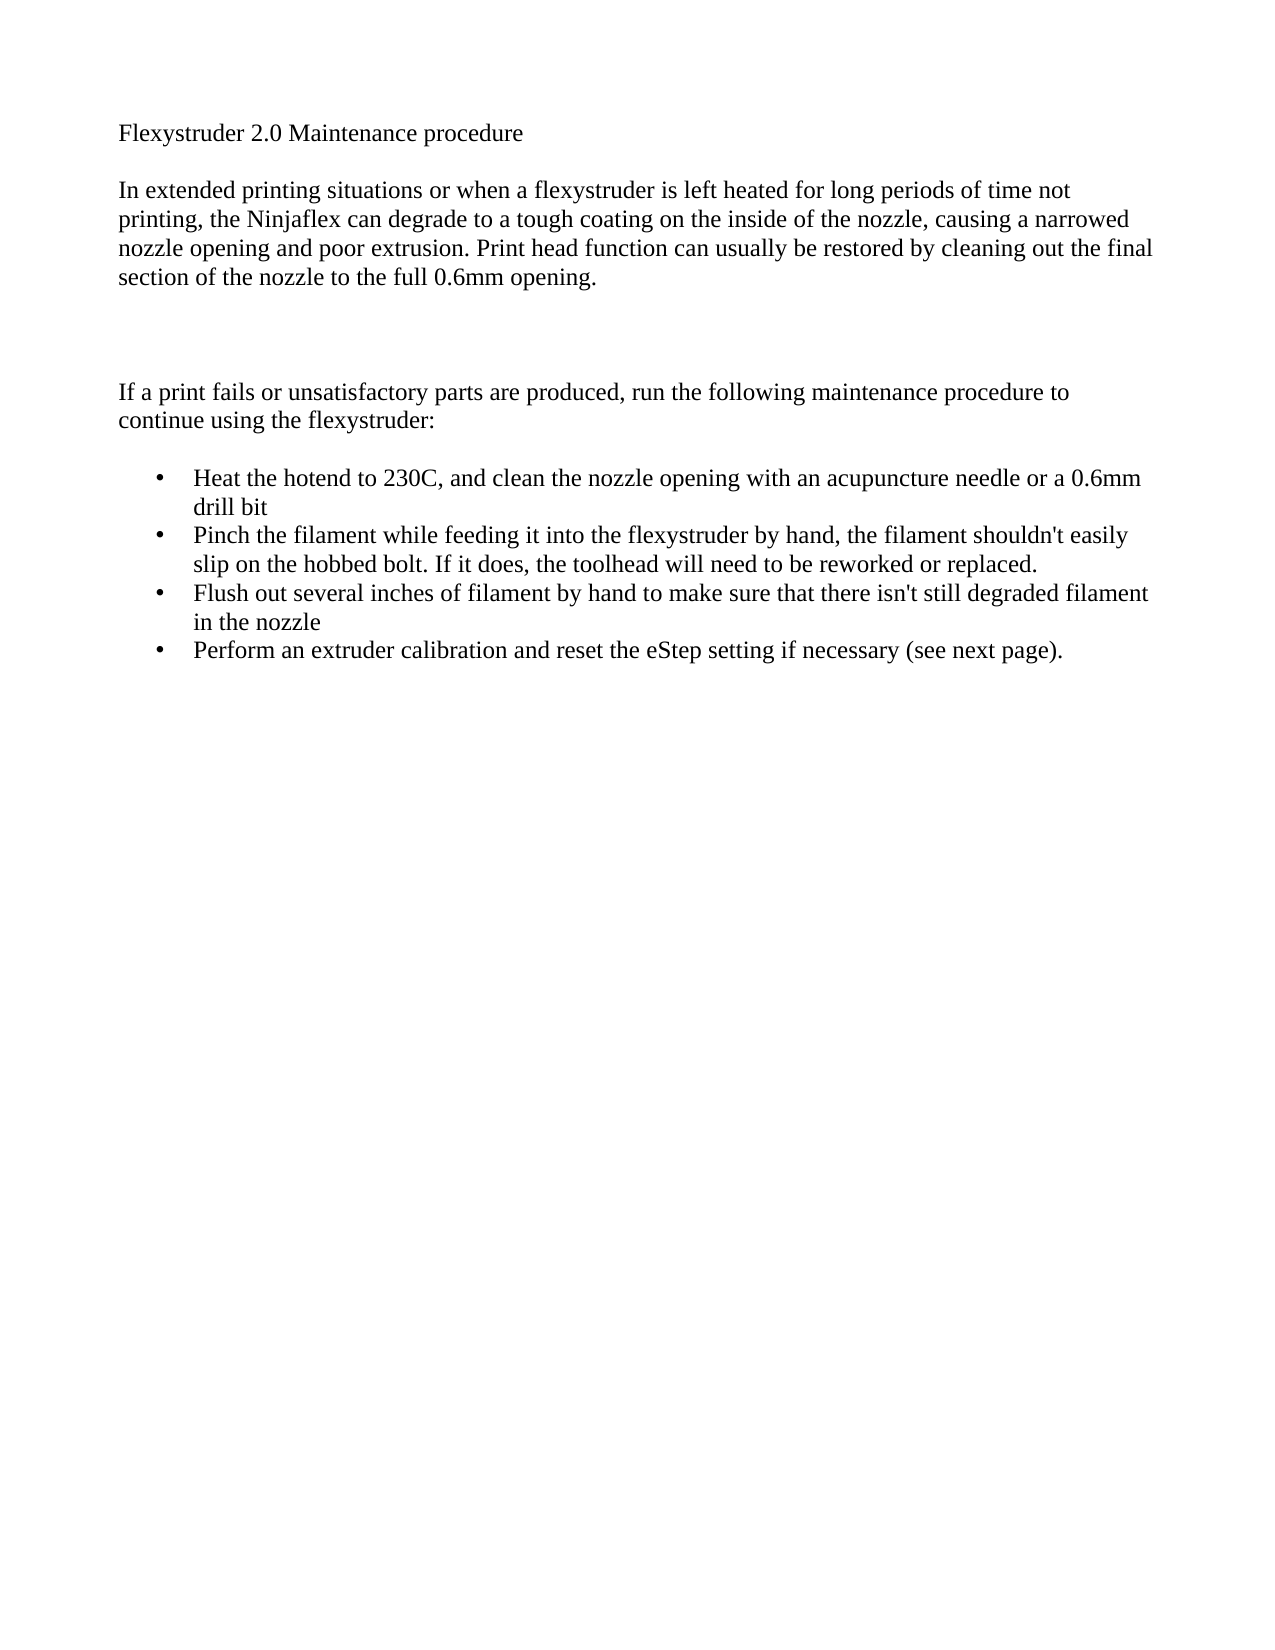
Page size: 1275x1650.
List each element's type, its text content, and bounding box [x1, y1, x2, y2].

list Flush out several inches of filament by hand to make sure that there isn't still degraded filament in the nozzle [156, 578, 1157, 636]
text In extended printing situations or when a flexystruder is left heated for long periods of time not printing, the Ninjaflex can degrade to a tough coating on the inside of the nozzle, causing a narrowed nozzle opening and poor extrusion. Print head function can usually be restored by cleaning out the final section of the nozzle to the full 0.6mm opening. [118, 176, 1157, 291]
list Perform an extruder calibration and reset the eStep setting if necessary (see next page). [156, 636, 1157, 664]
text Flexystruder 2.0 Maintenance procedure [118, 118, 1157, 147]
list Heat the hotend to 230C, and clean the nozzle opening with an acupuncture needle or a 0.6mm drill bit [156, 463, 1157, 521]
text If a print fails or unsatisfactory parts are produced, run the following maintenance procedure to continue using the flexystruder: [118, 377, 1157, 434]
list Pinch the filament while feeding it into the flexystruder by hand, the filament shouldn't easily slip on the hobbed bolt. If it does, the toolhead will need to be reworked or replaced. [156, 521, 1157, 578]
